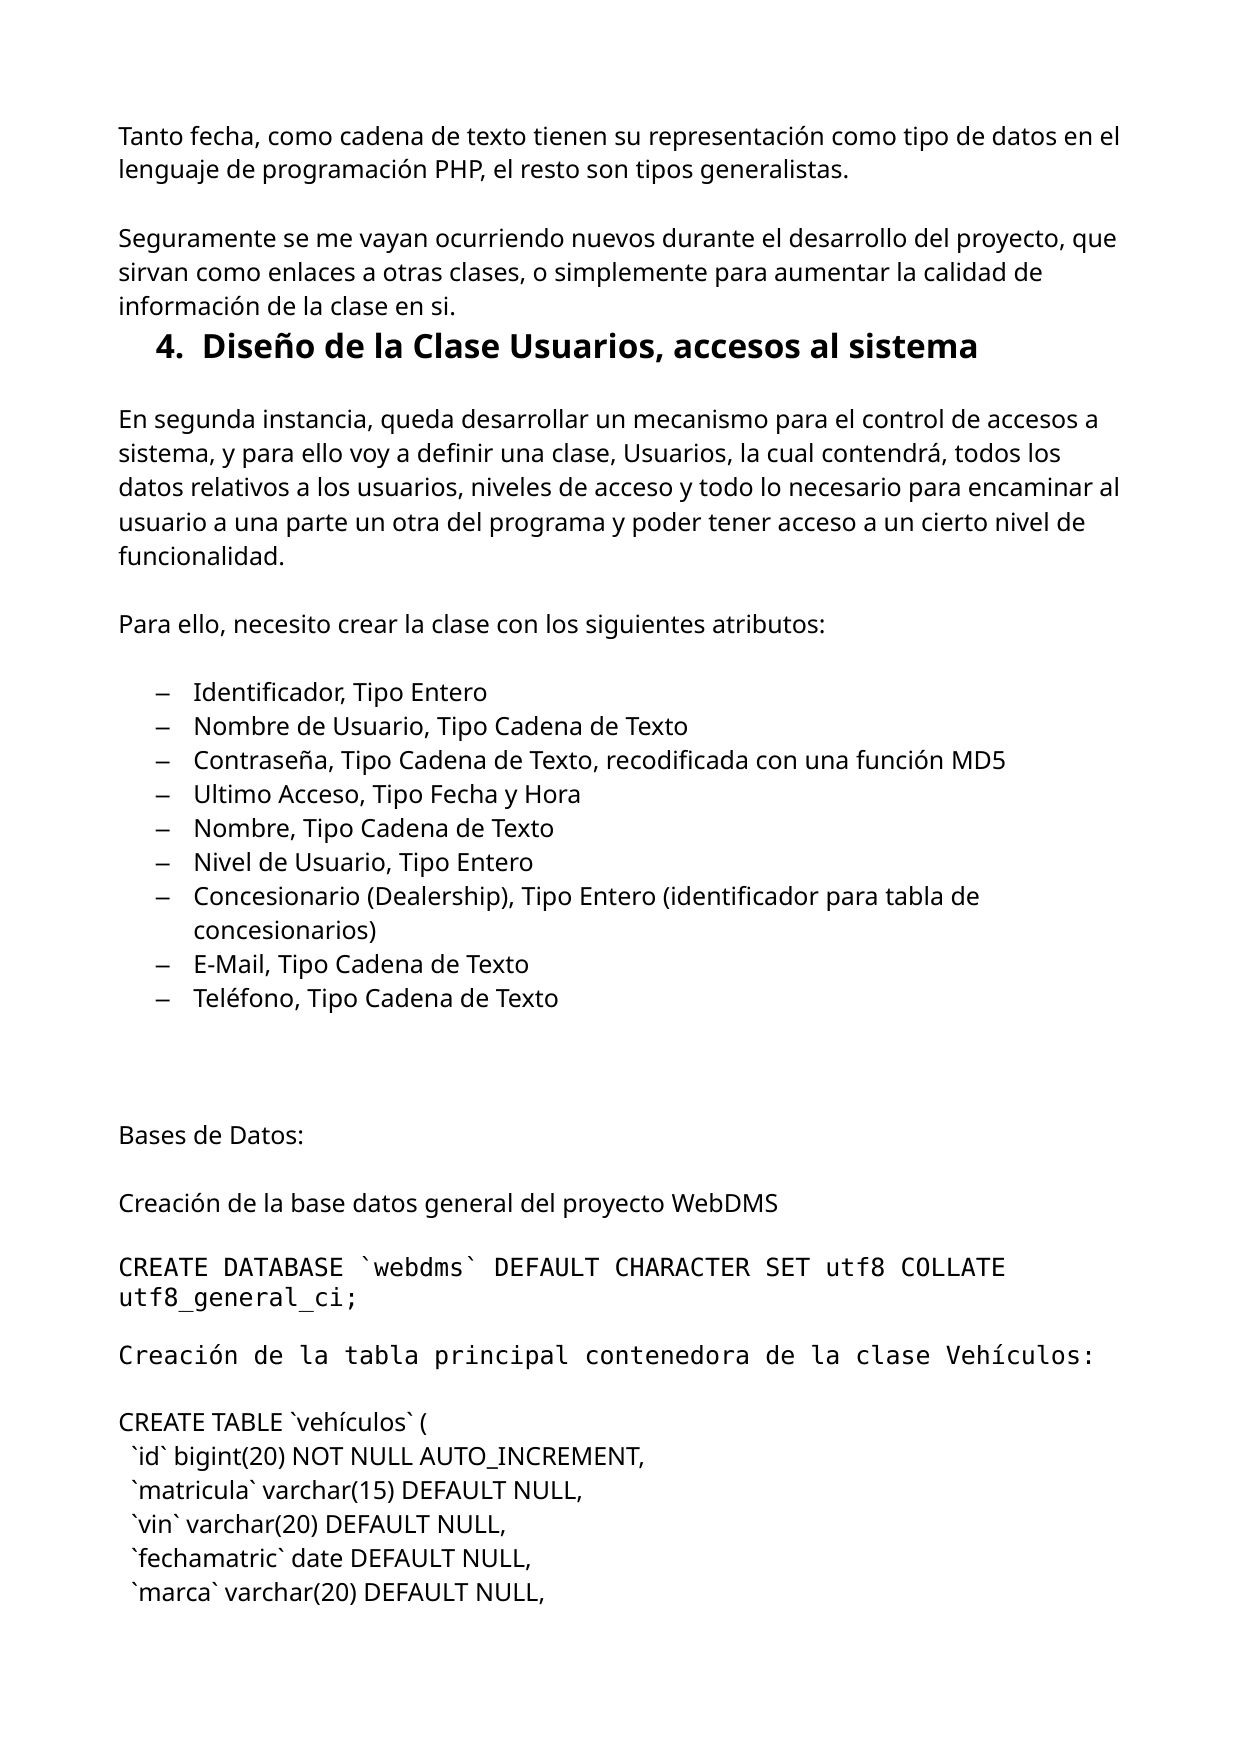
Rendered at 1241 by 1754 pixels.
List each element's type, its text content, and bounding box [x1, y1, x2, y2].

text Para ello, necesito crear la clase con los siguientes atributos: [118, 606, 1122, 640]
text `marca` varchar(20) DEFAULT NULL, [118, 1574, 1122, 1609]
text En segunda instancia, queda desarrollar un mecanismo para el control de accesos a sistema, y para ello voy a definir una clase, Usuarios, la cual contendrá, todos los datos relativos a los usuarios, niveles de acceso y todo lo necesario para encaminar al usuario a una parte un otra del programa y poder tener acceso a un cierto nivel de funcionalidad. [118, 402, 1122, 572]
text `id` bigint(20) NOT NULL AUTO_INCREMENT, [118, 1438, 1122, 1472]
list Nombre, Tipo Cadena de Texto [156, 811, 1122, 845]
text Creación de la base datos general del proyecto WebDMS [118, 1185, 1122, 1219]
text `matricula` varchar(15) DEFAULT NULL, [118, 1472, 1122, 1506]
text CREATE DATABASE `webdms` DEFAULT CHARACTER SET utf8 COLLATE utf8_general_ci; [118, 1253, 1122, 1312]
list Nombre de Usuario, Tipo Cadena de Texto [156, 708, 1122, 743]
text Creación de la tabla principal contenedora de la clase Vehículos: [118, 1341, 1122, 1370]
text Seguramente se me vayan ocurriendo nuevos durante el desarrollo del proyecto, que sirvan como enlaces a otras clases, o simplemente para aumentar la calidad de información de la clase en si. [118, 220, 1122, 322]
list Contraseña, Tipo Cadena de Texto, recodificada con una función MD5 [156, 743, 1122, 777]
text `fechamatric` date DEFAULT NULL, [118, 1541, 1122, 1574]
text Bases de Datos: [118, 1117, 1122, 1151]
text CREATE TABLE `vehículos` ( [118, 1404, 1122, 1438]
text `vin` varchar(20) DEFAULT NULL, [118, 1506, 1122, 1541]
list Teléfono, Tipo Cadena de Texto [156, 981, 1122, 1015]
text Tanto fecha, como cadena de texto tienen su representación como tipo de datos en el lenguaje de programación PHP, el resto son tipos generalistas. [118, 118, 1122, 186]
list Ultimo Acceso, Tipo Fecha y Hora [156, 777, 1122, 811]
list Concesionario (Dealership), Tipo Entero (identificador para tabla de concesionarios) [156, 879, 1122, 947]
list E-Mail, Tipo Cadena de Texto [156, 947, 1122, 981]
list Diseño de la Clase Usuarios, accesos al sistema [156, 322, 1122, 368]
list Nivel de Usuario, Tipo Entero [156, 845, 1122, 879]
list Identificador, Tipo Entero [156, 674, 1122, 708]
